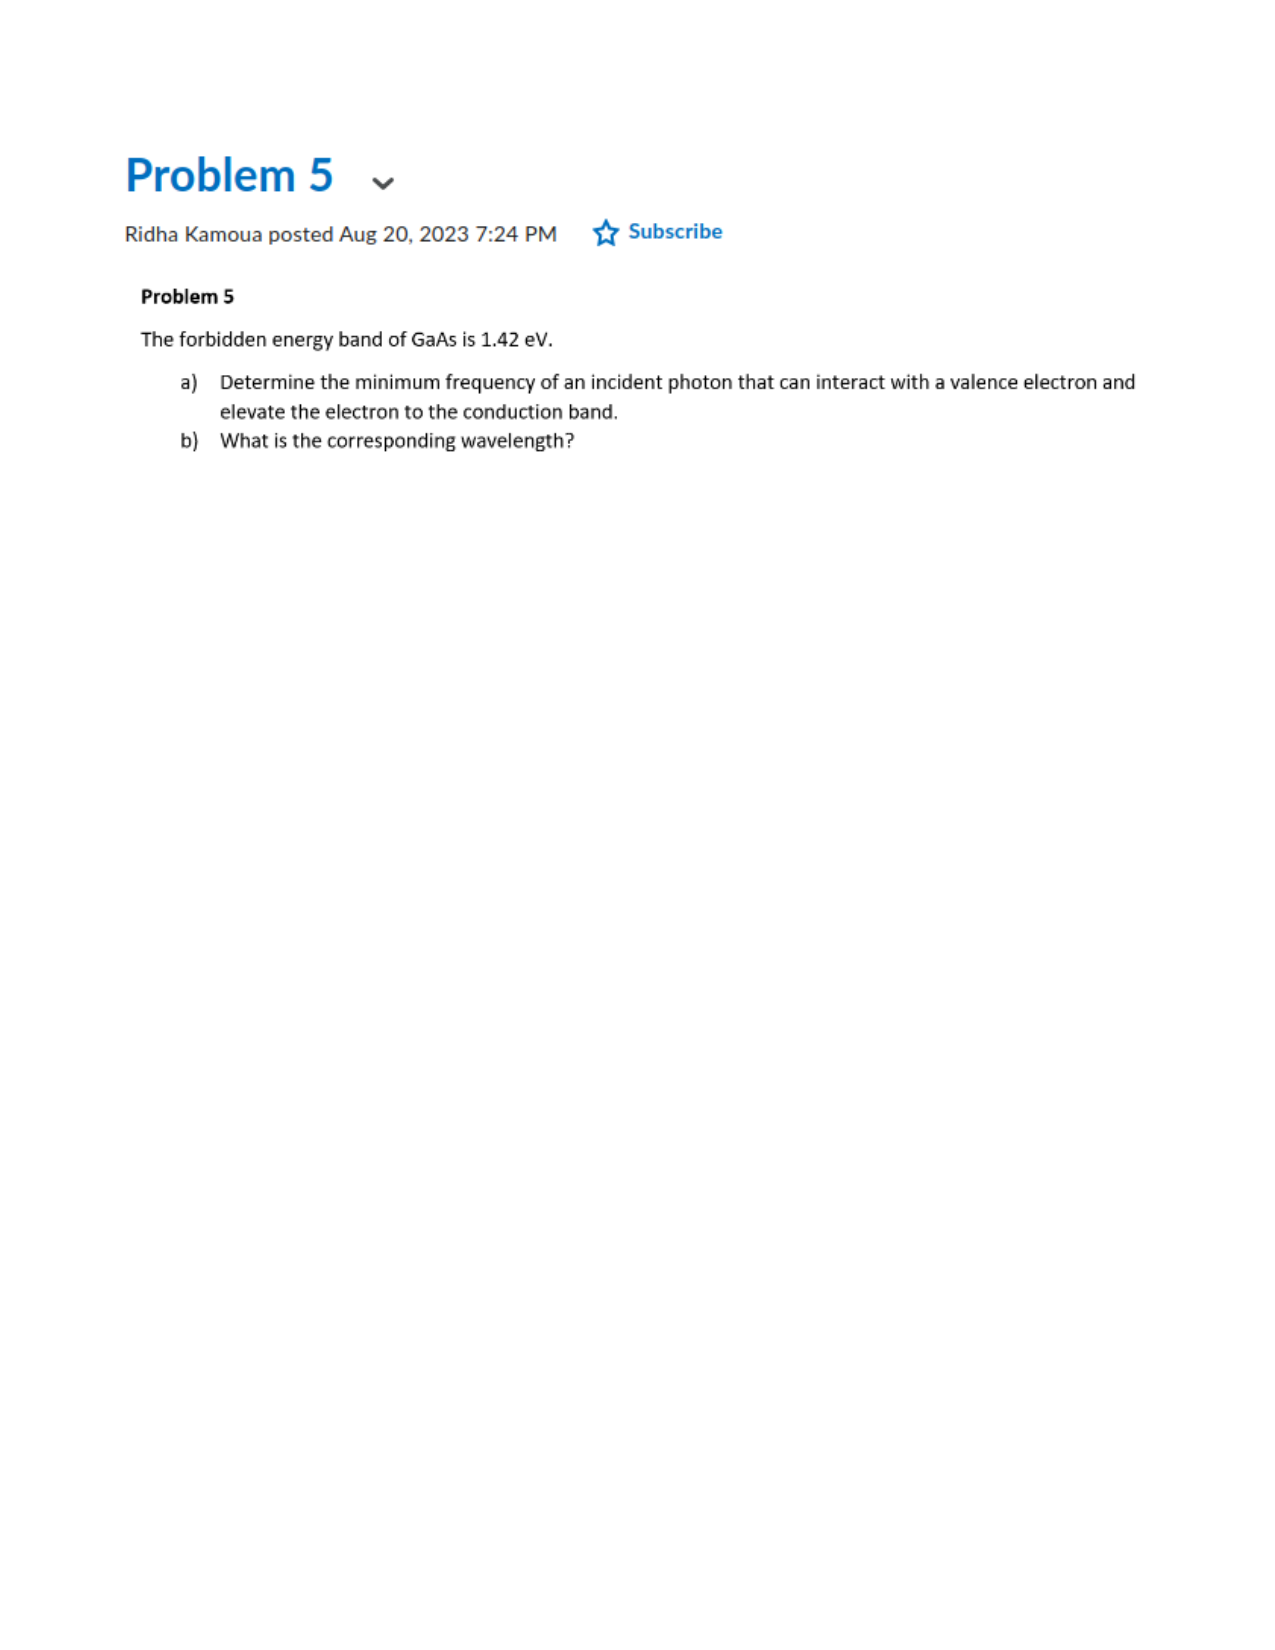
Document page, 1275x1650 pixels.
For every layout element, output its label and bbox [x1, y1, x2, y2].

picture [118, 146, 1157, 482]
